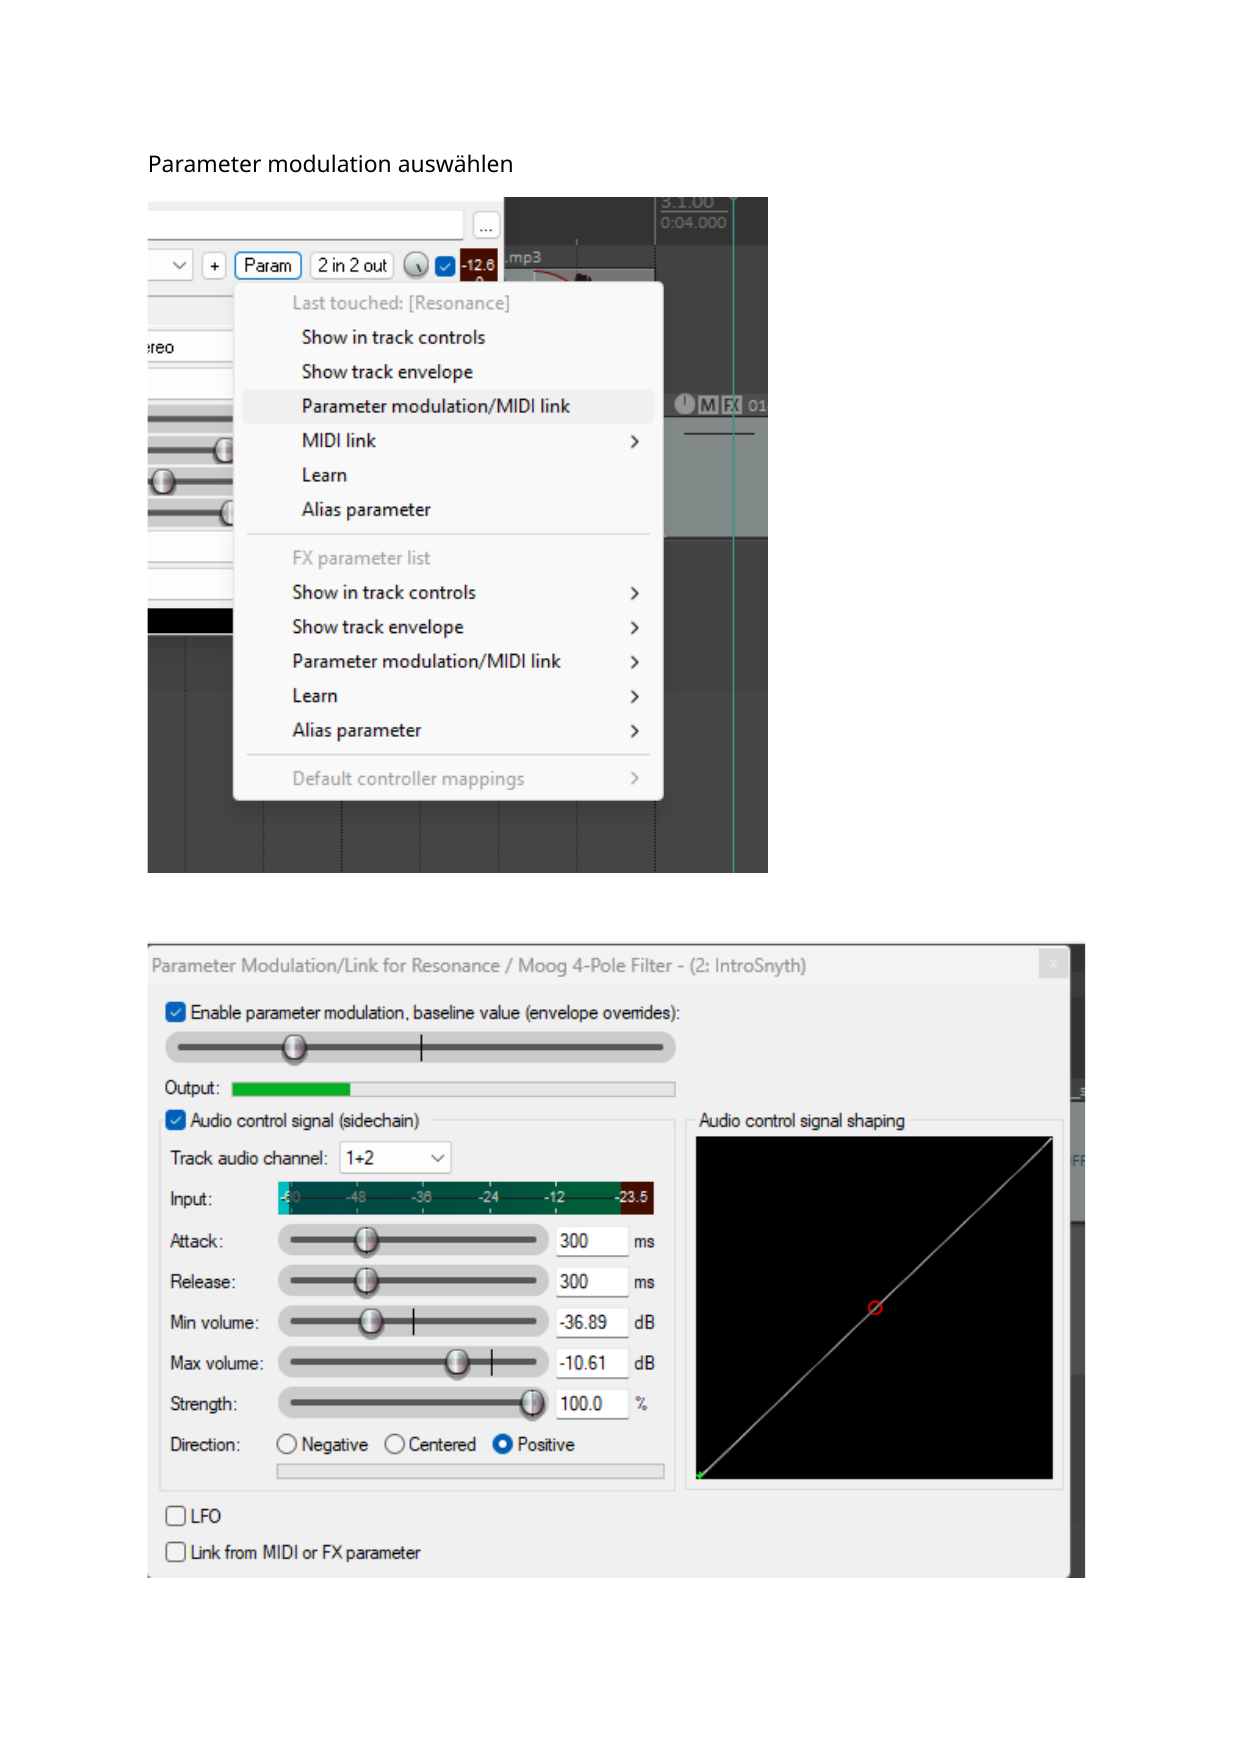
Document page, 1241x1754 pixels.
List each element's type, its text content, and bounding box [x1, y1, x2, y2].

text Parameter modulation auswählen [148, 148, 1093, 179]
